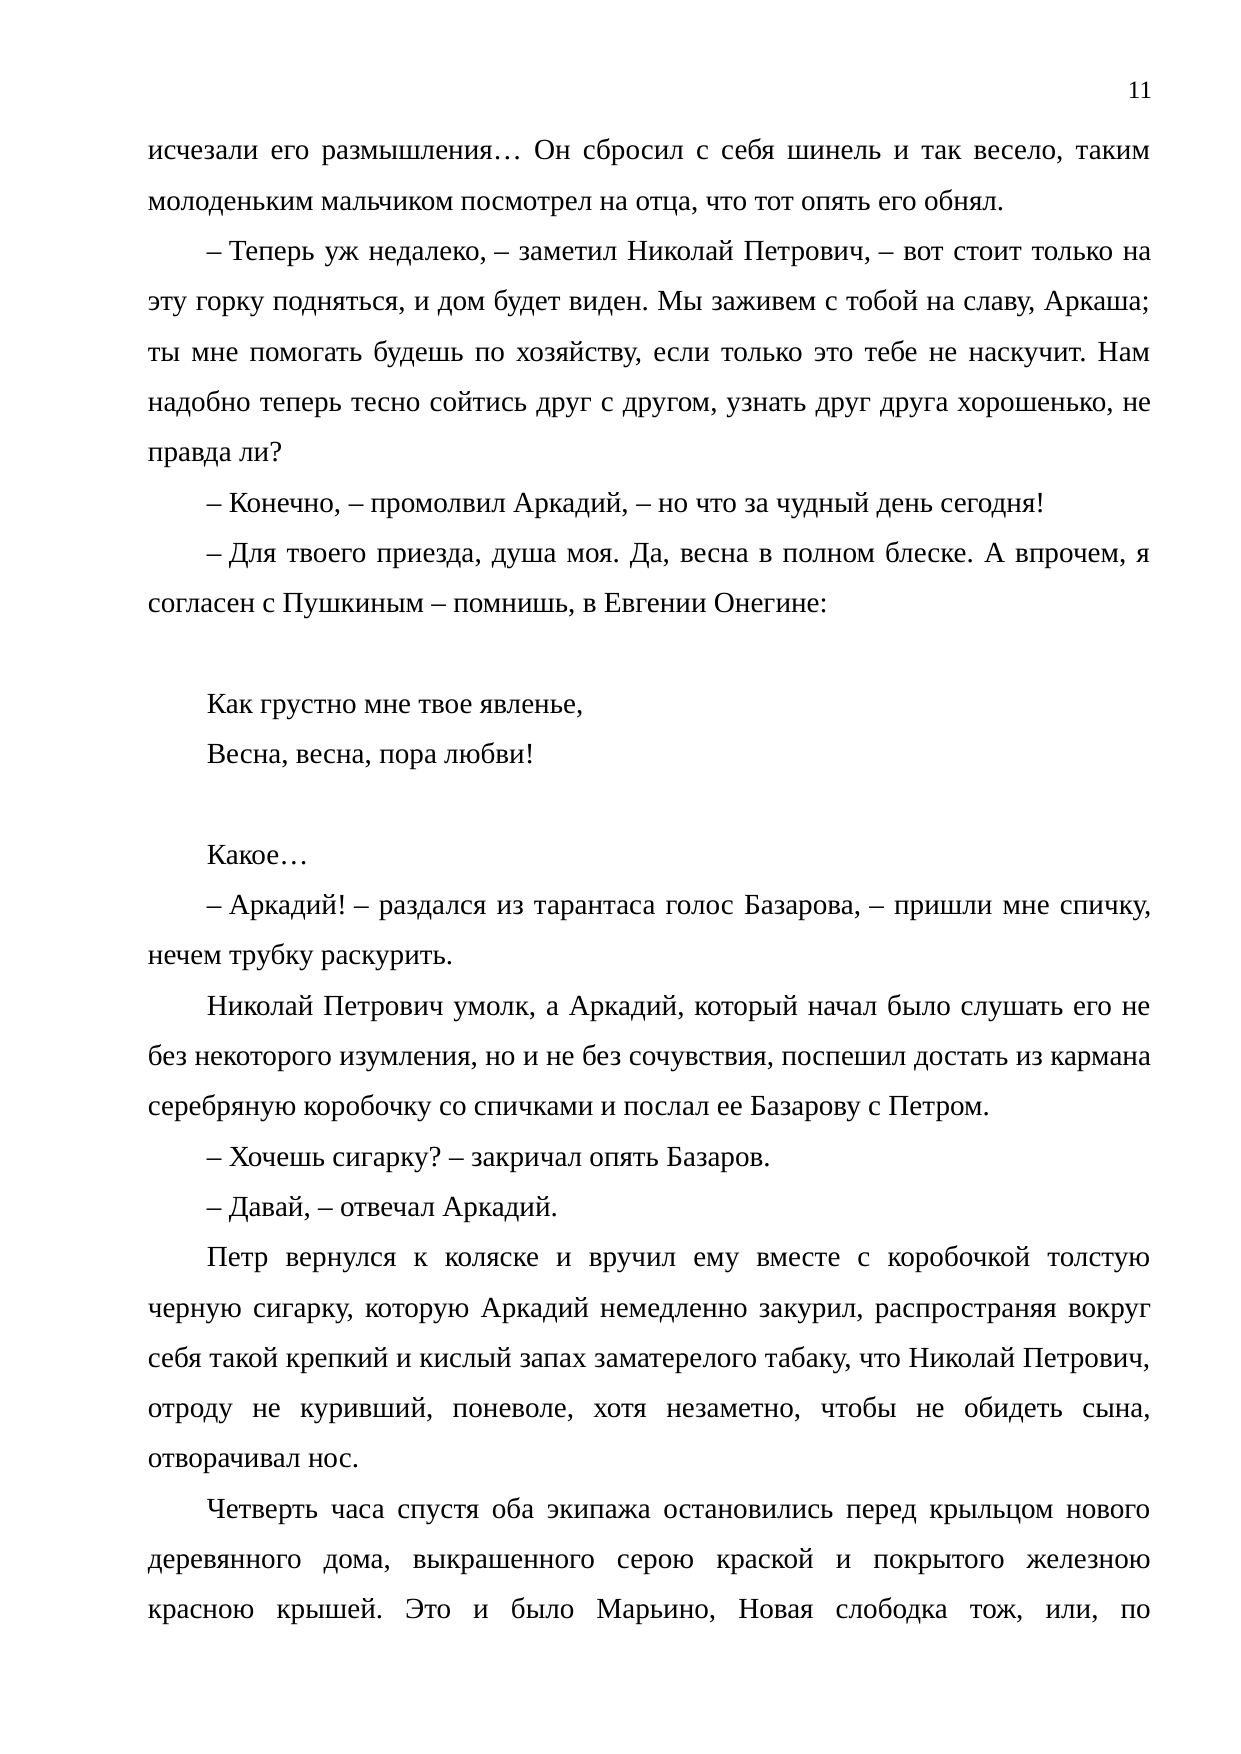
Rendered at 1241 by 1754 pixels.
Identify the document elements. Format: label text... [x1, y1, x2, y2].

text Четверть часа спустя оба экипажа остановились перед крыльцом нового деревянного дома, выкрашенного серою краской и покрытого железною красною крышей. Это и было Марьино, Новая слободка тож, или, по [148, 1491, 1152, 1625]
text Николай Петрович умолк, а Аркадий, который начал было слушать его не без некоторого изумления, но и не без сочувствия, поспешил достать из кармана серебряную коробочку со спичками и послал ее Базарову с Петром. [148, 988, 1152, 1122]
text – Аркадий! – раздался из тарантаса голос Базарова, – пришли мне спичку, нечем трубку раскурить. [148, 887, 1152, 971]
text исчезали его размышления… Он сбросил с себя шинель и так весело, таким молоденьким мальчиком посмотрел на отца, что тот опять его обнял. [148, 132, 1152, 216]
text – Для твоего приезда, душа моя. Да, весна в полном блеске. А впрочем, я согласен с Пушкиным – помнишь, в Евгении Онегине: [148, 535, 1152, 619]
text – Давай, – отвечал Аркадий. [148, 1189, 1152, 1223]
text Какое… [148, 837, 1152, 870]
text – Теперь уж недалеко, – заметил Николай Петрович, – вот стоит только на эту горку подняться, и дом будет виден. Мы заживем с тобой на славу, Аркаша; ты мне помогать будешь по хозяйству, если только это тебе не наскучит. Нам надобно теперь тесно сойтись друг с другом, узнать друг друга хорошенько, не правда ли? [148, 233, 1152, 468]
text Петр вернулся к коляске и вручил ему вместе с коробочкой толстую черную сигарку, которую Аркадий немедленно закурил, распространяя вокруг себя такой крепкий и кислый запах заматерелого табаку, что Николай Петрович, отроду не куривший, поневоле, хотя незаметно, чтобы не обидеть сына, отворачивал нос. [148, 1239, 1152, 1474]
text – Хочешь сигарку? – закричал опять Базаров. [148, 1139, 1152, 1172]
text – Конечно, – промолвил Аркадий, – но что за чудный день сегодня! [148, 485, 1152, 518]
text Как грустно мне твое явленье, [148, 686, 1152, 719]
text Весна, весна, пора любви! [148, 736, 1152, 770]
